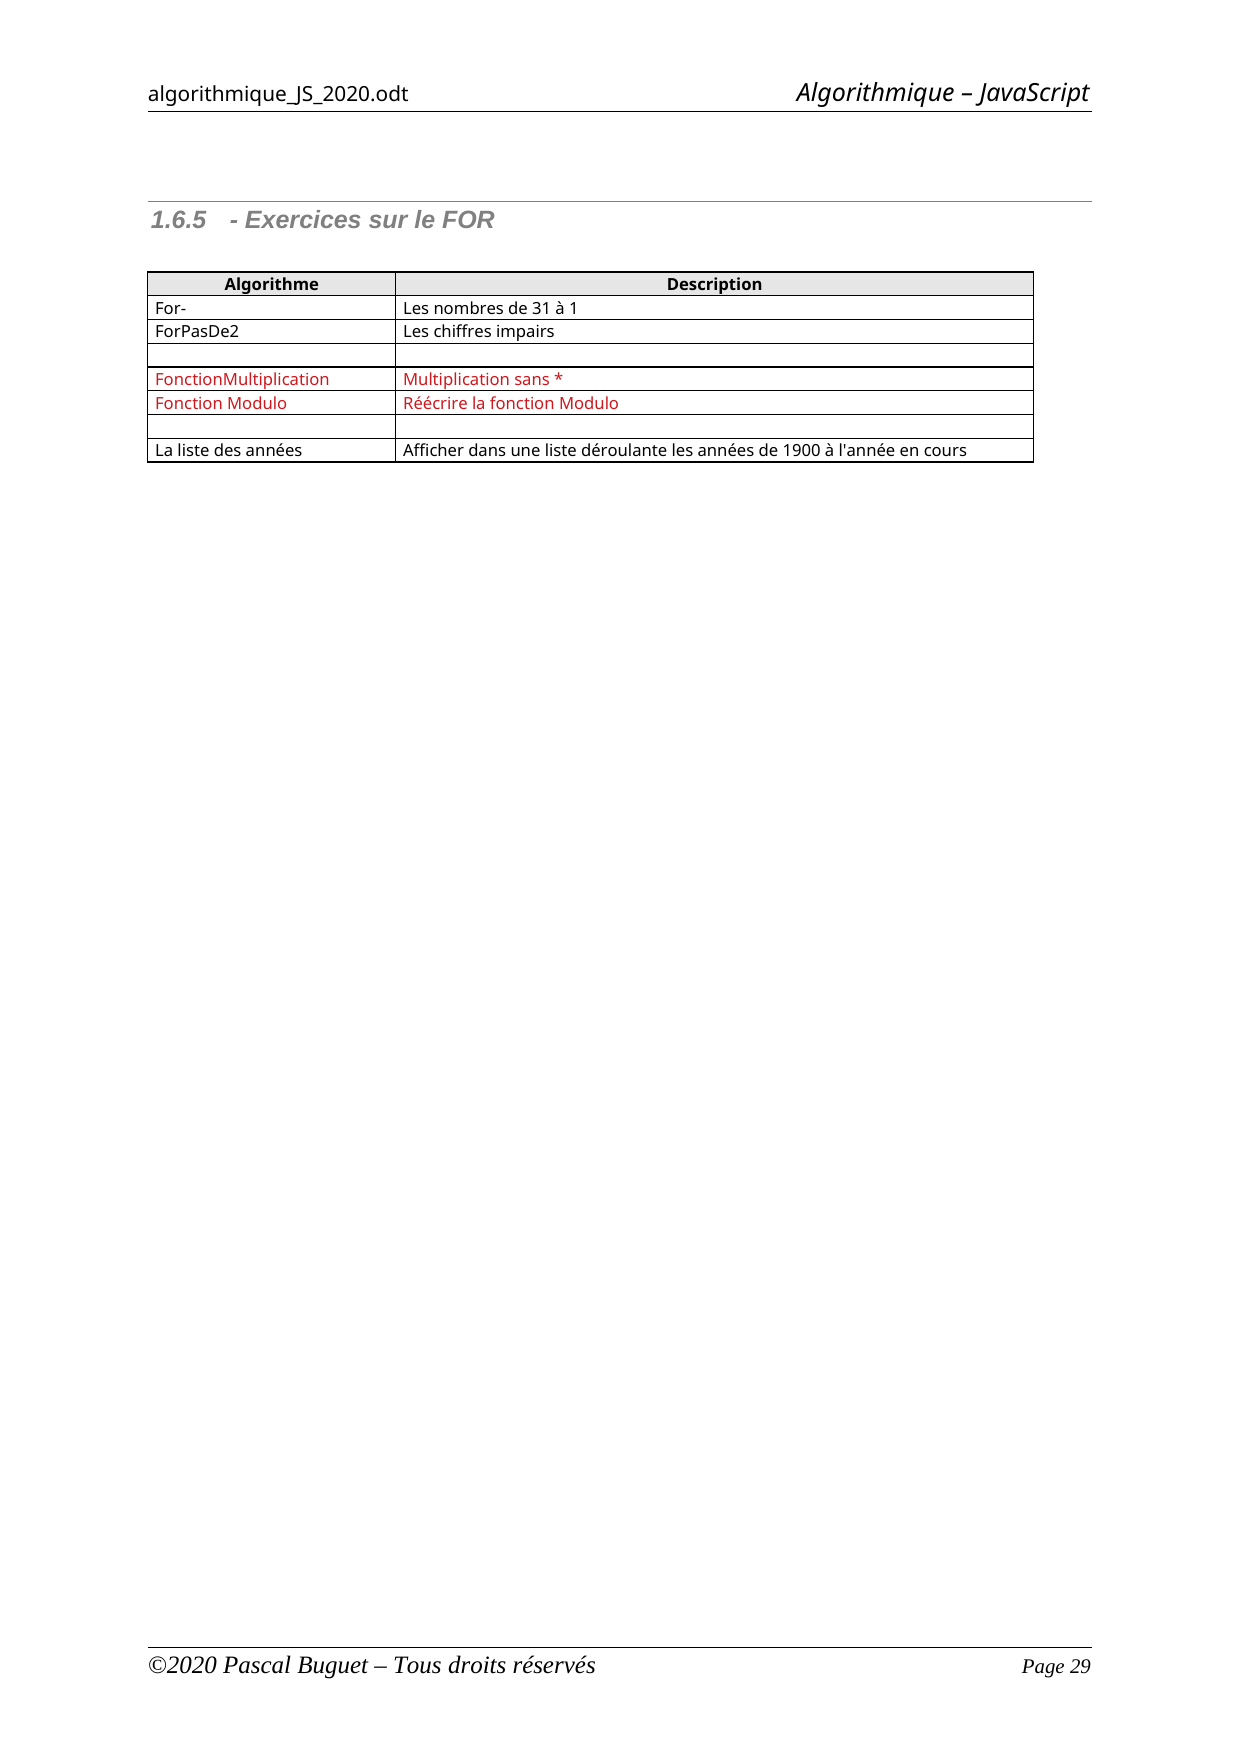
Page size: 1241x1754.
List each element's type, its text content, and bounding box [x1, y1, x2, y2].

table_cell Les chiffres impairs [396, 320, 1033, 343]
table_header Algorithme [148, 273, 395, 295]
table_cell La liste des années [148, 439, 395, 461]
table_cell Multiplication sans * [396, 368, 1033, 390]
table_cell [396, 344, 1033, 366]
table_cell ForPasDe2 [148, 320, 395, 343]
table_cell [148, 344, 395, 366]
table_cell [396, 415, 1033, 438]
table_cell Fonction Modulo [148, 391, 395, 414]
table_cell Afficher dans une liste déroulante les années de 1900 à l'année en cours [396, 439, 1033, 461]
table_cell FonctionMultiplication [148, 368, 395, 390]
table_cell [148, 415, 395, 438]
table_cell For- [148, 296, 395, 319]
table_header Description [396, 273, 1033, 295]
subtitle - Exercices sur le FOR [148, 202, 1092, 237]
table_cell Réécrire la fonction Modulo [396, 391, 1033, 414]
table_cell Les nombres de 31 à 1 [396, 296, 1033, 319]
